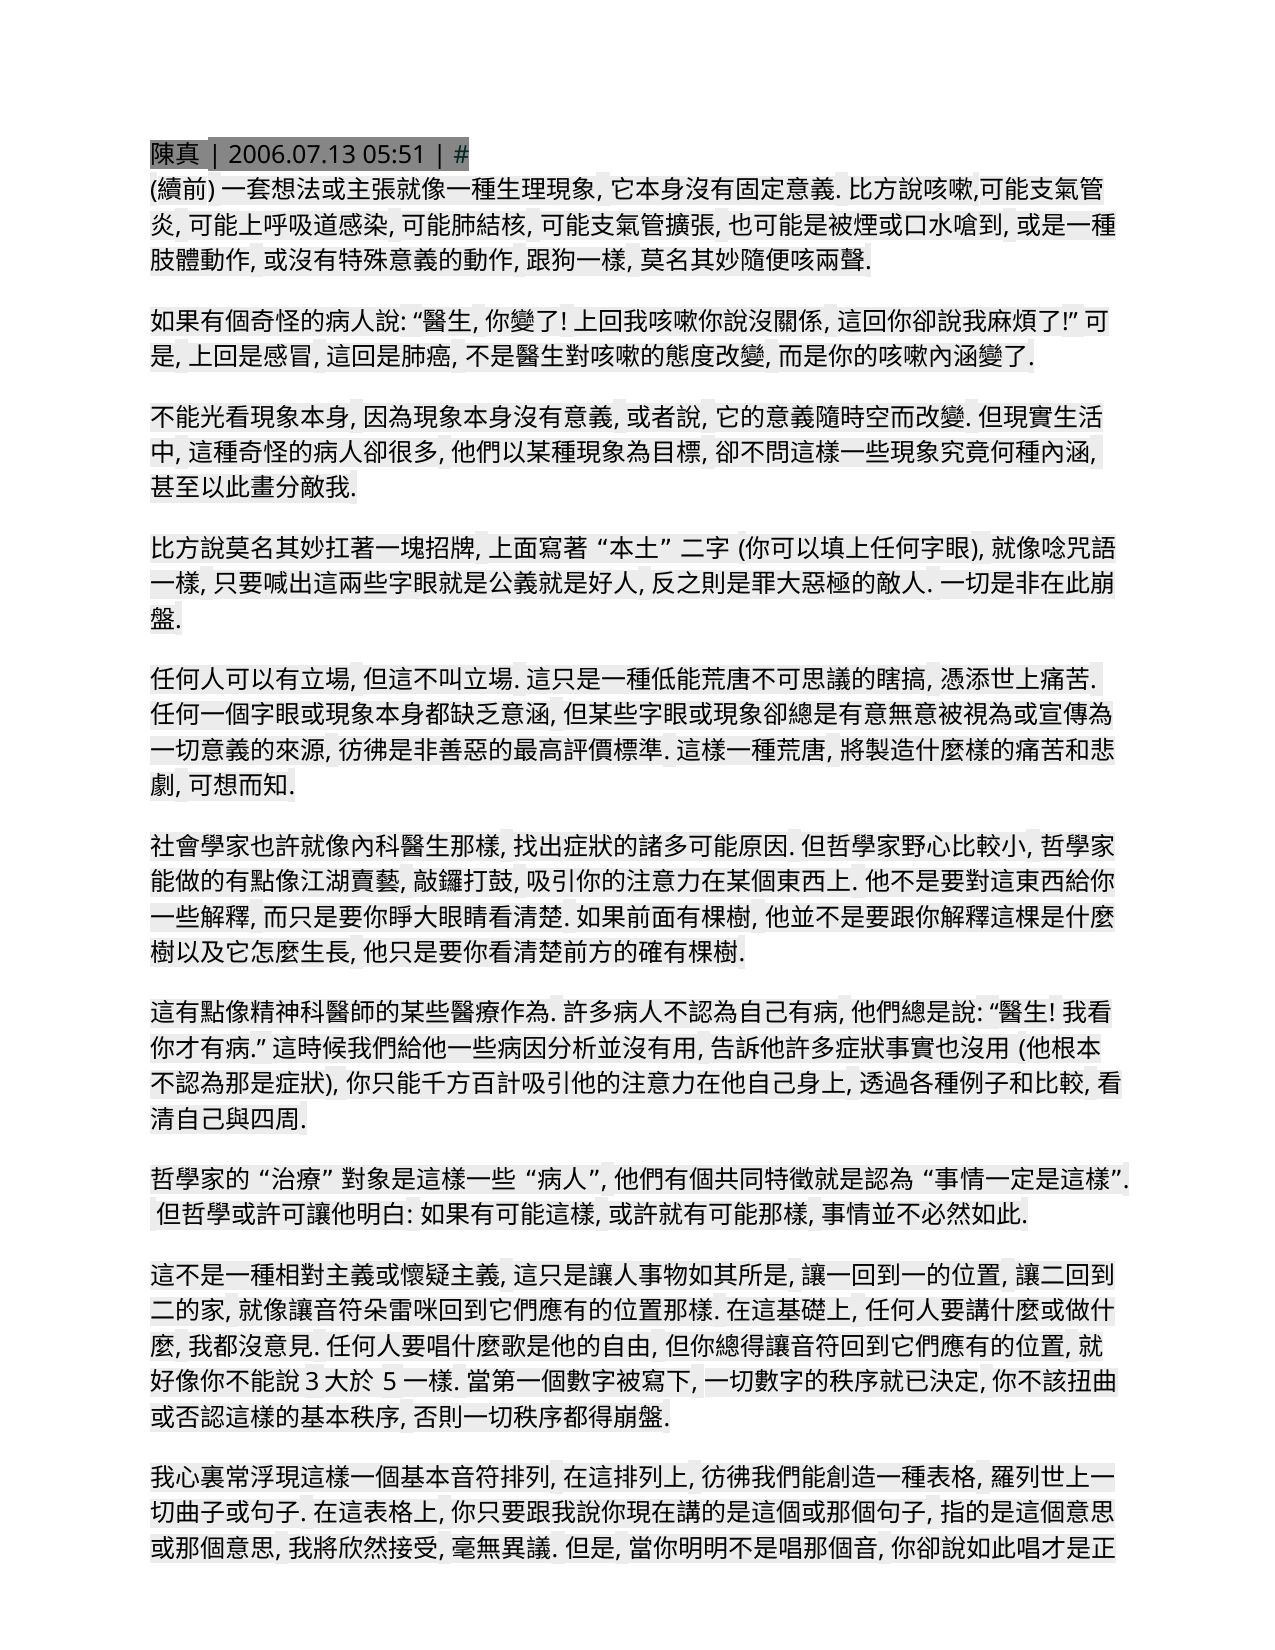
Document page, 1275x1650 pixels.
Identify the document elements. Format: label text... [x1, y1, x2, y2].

text 哲學家的 “治療” 對象是這樣一些 “病人”, 他們有個共同特徵就是認為 “事情一定是這樣”. 但哲學或許可讓他明白: 如果有可能這樣, 或許就有可能那樣, 事情並不必然如此. [150, 1160, 1125, 1231]
text (續前) 一套想法或主張就像一種生理現象, 它本身沒有固定意義. 比方說咳嗽,可能支氣管炎, 可能上呼吸道感染, 可能肺結核, 可能支氣管擴張, 也可能是被煙或口水嗆到, 或是一種肢體動作, 或沒有特殊意義的動作, 跟狗一樣, 莫名其妙隨便咳兩聲. [150, 171, 1125, 277]
text 任何人可以有立場, 但這不叫立場. 這只是一種低能荒唐不可思議的瞎搞, 憑添世上痛苦. 任何一個字眼或現象本身都缺乏意涵, 但某些字眼或現象卻總是有意無意被視為或宣傳為一切意義的來源, 彷彿是非善惡的最高評價標準. 這樣一種荒唐, 將製造什麼樣的痛苦和悲劇, 可想而知. [150, 660, 1125, 802]
text 陳真 | 2006.07.13 05:51 | # [150, 135, 1125, 171]
text 比方說莫名其妙扛著一塊招牌, 上面寫著 “本土” 二字 (你可以填上任何字眼), 就像唸咒語一樣, 只要喊出這兩些字眼就是公義就是好人, 反之則是罪大惡極的敵人. 一切是非在此崩盤. [150, 529, 1125, 635]
text 我心裏常浮現這樣一個基本音符排列, 在這排列上, 彷彿我們能創造一種表格, 羅列世上一切曲子或句子. 在這表格上, 你只要跟我說你現在講的是這個或那個句子, 指的是這個意思或那個意思, 我將欣然接受, 毫無異議. 但是, 當你明明不是唱那個音, 你卻說如此唱才是正 [150, 1458, 1125, 1564]
text 如果有個奇怪的病人說: “醫生, 你變了! 上回我咳嗽你說沒關係, 這回你卻說我麻煩了!” 可是, 上回是感冒, 這回是肺癌, 不是醫生對咳嗽的態度改變, 而是你的咳嗽內涵變了. [150, 302, 1125, 373]
text 這有點像精神科醫師的某些醫療作為. 許多病人不認為自己有病, 他們總是說: “醫生! 我看你才有病.” 這時候我們給他一些病因分析並沒有用, 告訴他許多症狀事實也沒用 (他根本不認為那是症狀), 你只能千方百計吸引他的注意力在他自己身上, 透過各種例子和比較, 看清自己與四周. [150, 994, 1125, 1135]
text 不能光看現象本身, 因為現象本身沒有意義, 或者說, 它的意義隨時空而改變. 但現實生活中, 這種奇怪的病人卻很多, 他們以某種現象為目標, 卻不問這樣一些現象究竟何種內涵, 甚至以此畫分敵我. [150, 398, 1125, 504]
text [150, 75, 1125, 110]
text 這不是一種相對主義或懷疑主義, 這只是讓人事物如其所是, 讓一回到一的位置, 讓二回到二的家, 就像讓音符朵雷咪回到它們應有的位置那樣. 在這基礎上, 任何人要講什麼或做什麼, 我都沒意見. 任何人要唱什麼歌是他的自由, 但你總得讓音符回到它們應有的位置, 就好像你不能說3大於 5 一樣. 當第一個數字被寫下, 一切數字的秩序就已決定, 你不該扭曲或否認這樣的基本秩序, 否則一切秩序都得崩盤. [150, 1256, 1125, 1433]
text 社會學家也許就像內科醫生那樣, 找出症狀的諸多可能原因. 但哲學家野心比較小, 哲學家能做的有點像江湖賣藝, 敲鑼打鼓, 吸引你的注意力在某個東西上. 他不是要對這東西給你一些解釋, 而只是要你睜大眼睛看清楚. 如果前面有棵樹, 他並不是要跟你解釋這棵是什麼樹以及它怎麼生長, 他只是要你看清楚前方的確有棵樹. [150, 827, 1125, 969]
